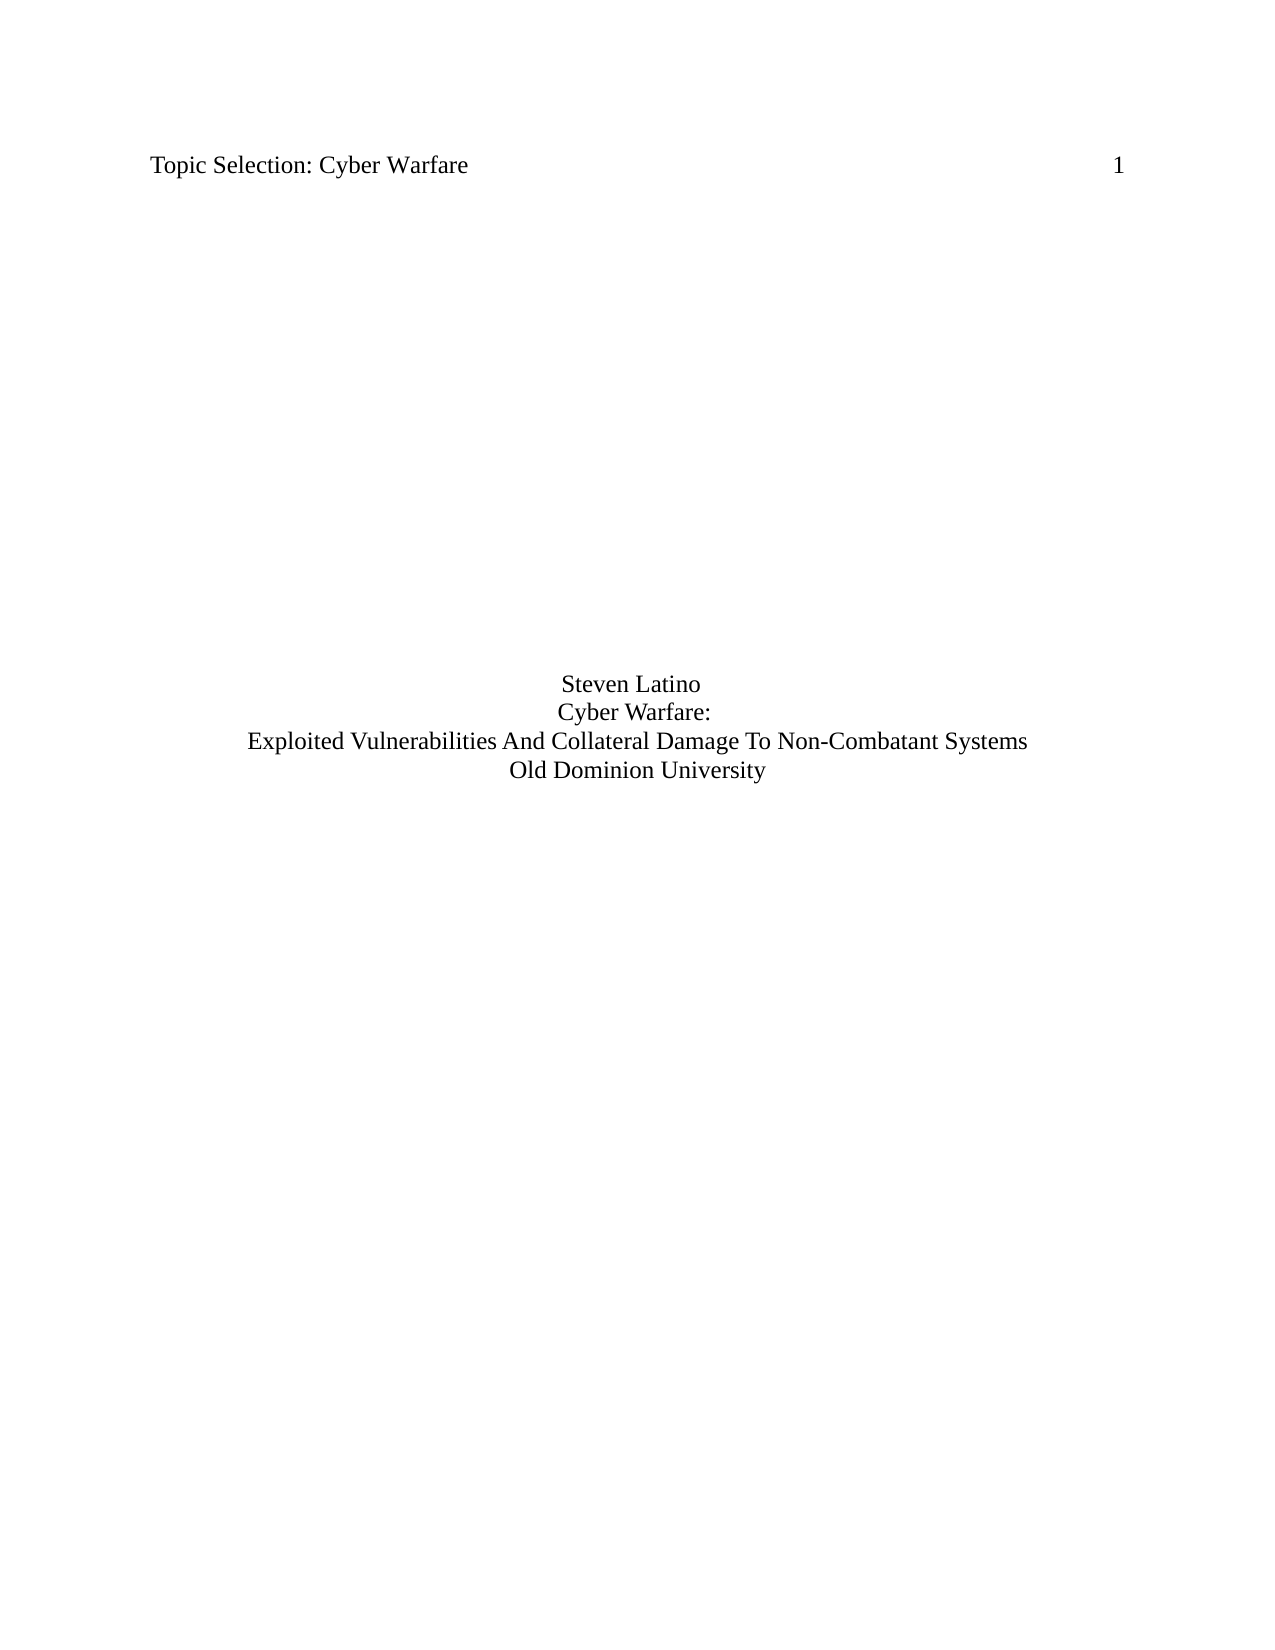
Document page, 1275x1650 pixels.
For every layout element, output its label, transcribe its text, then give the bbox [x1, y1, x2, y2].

text Old Dominion University [150, 755, 1125, 784]
text Steven Latino [150, 669, 1125, 697]
text Exploited Vulnerabilities And Collateral Damage To Non-Combatant Systems [150, 726, 1125, 755]
text Cyber Warfare: [150, 697, 1125, 726]
